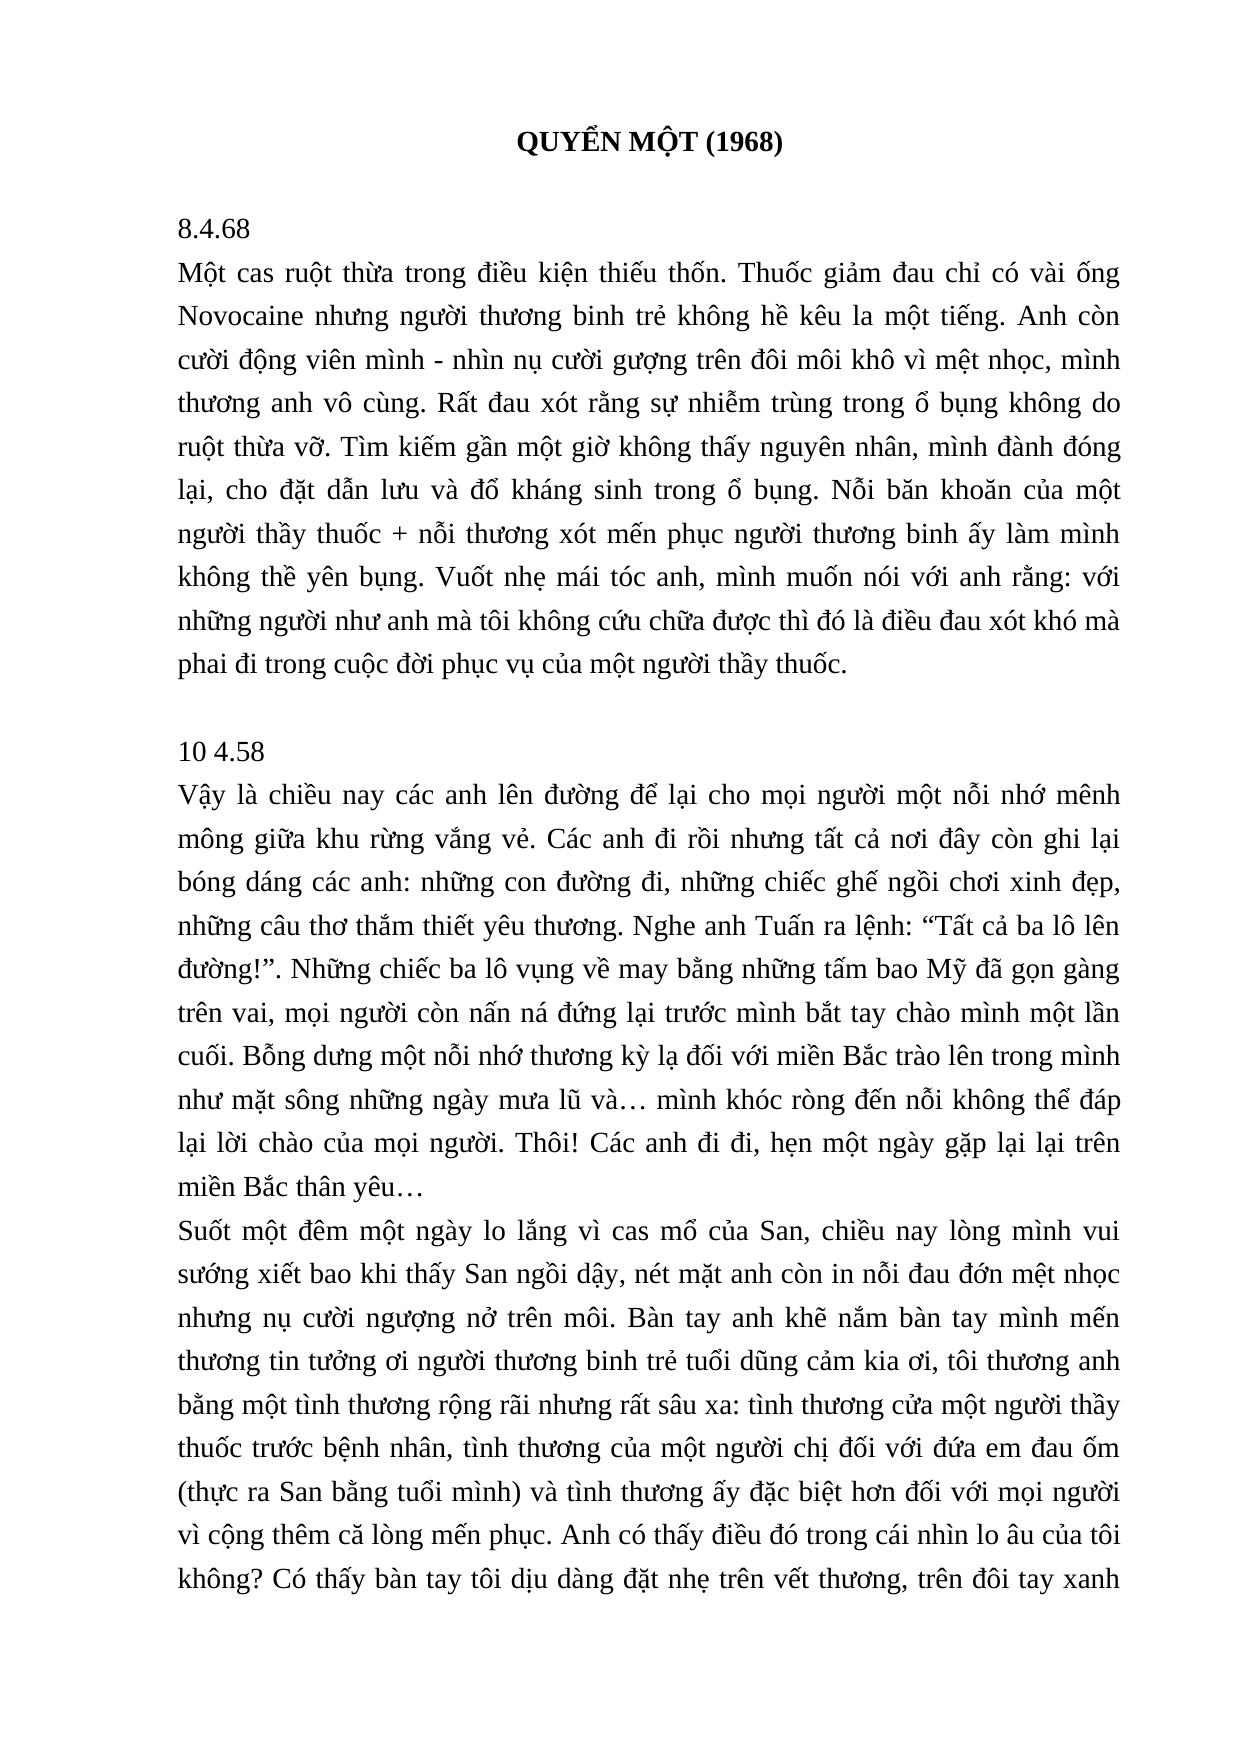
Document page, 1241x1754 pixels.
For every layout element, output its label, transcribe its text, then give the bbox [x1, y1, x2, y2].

text QUYỂN MỘT (1968) [177, 124, 1122, 158]
text Vậy là chiều nay các anh lên đường để lại cho mọi người một nỗi nhớ mênh mông giữa khu rừng vắng vẻ. Các anh đi rồi nhưng tất cả nơi đây còn ghi lại bóng dáng các anh: những con đường đi, những chiếc ghế ngồi chơi xinh đẹp, những câu thơ thắm thiết yêu thương. Nghe anh Tuấn ra lệnh: “Tất cả ba lô lên đường!”. Những chiếc ba lô vụng về may bằng những tấm bao Mỹ đã gọn gàng trên vai, mọi người còn nấn ná đứng lại trước mình bắt tay chào mình một lần cuối. Bỗng dưng một nỗi nhớ thương kỳ lạ đối với miền Bắc trào lên trong mình như mặt sông những ngày mưa lũ và… mình khóc ròng đến nỗi không thể đáp lại lời chào của mọi người. Thôi! Các anh đi đi, hẹn một ngày gặp lại lại trên miền Bắc thân yêu… [177, 777, 1122, 1203]
text 10 4.58 [177, 734, 1122, 767]
text 8.4.68 [177, 211, 1122, 245]
text Suốt một đêm một ngày lo lắng vì cas mổ của San, chiều nay lòng mình vui sướng xiết bao khi thấy San ngồi dậy, nét mặt anh còn in nỗi đau đớn mệt nhọc nhưng nụ cười ngượng nở trên môi. Bàn tay anh khẽ nắm bàn tay mình mến thương tin tưởng ơi người thương binh trẻ tuổi dũng cảm kia ơi, tôi thương anh bằng một tình thương rộng rãi nhưng rất sâu xa: tình thương cửa một người thầy thuốc trước bệnh nhân, tình thương của một người chị đối với đứa em đau ốm (thực ra San bằng tuổi mình) và tình thương ấy đặc biệt hơn đối với mọi người vì cộng thêm că lòng mến phục. Anh có thấy điều đó trong cái nhìn lo âu của tôi không? Có thấy bàn tay tôi dịu dàng đặt nhẹ trên vết thương, trên đôi tay xanh [177, 1213, 1122, 1594]
text Một cas ruột thừa trong điều kiện thiếu thốn. Thuốc giảm đau chỉ có vài ống Novocaine nhưng người thương binh trẻ không hề kêu la một tiếng. Anh còn cười động viên mình - nhìn nụ cười gượng trên đôi môi khô vì mệt nhọc, mình thương anh vô cùng. Rất đau xót rằng sự nhiễm trùng trong ổ bụng không do ruột thừa vỡ. Tìm kiếm gần một giờ không thấy nguyên nhân, mình đành đóng lại, cho đặt dẫn lưu và đổ kháng sinh trong ổ bụng. Nỗi băn khoăn của một người thầy thuốc + nỗi thương xót mến phục người thương binh ấy làm mình không thề yên bụng. Vuốt nhẹ mái tóc anh, mình muốn nói với anh rằng: với những người như anh mà tôi không cứu chữa được thì đó là điều đau xót khó mà phai đi trong cuộc đời phục vụ của một người thầy thuốc. [177, 255, 1122, 680]
